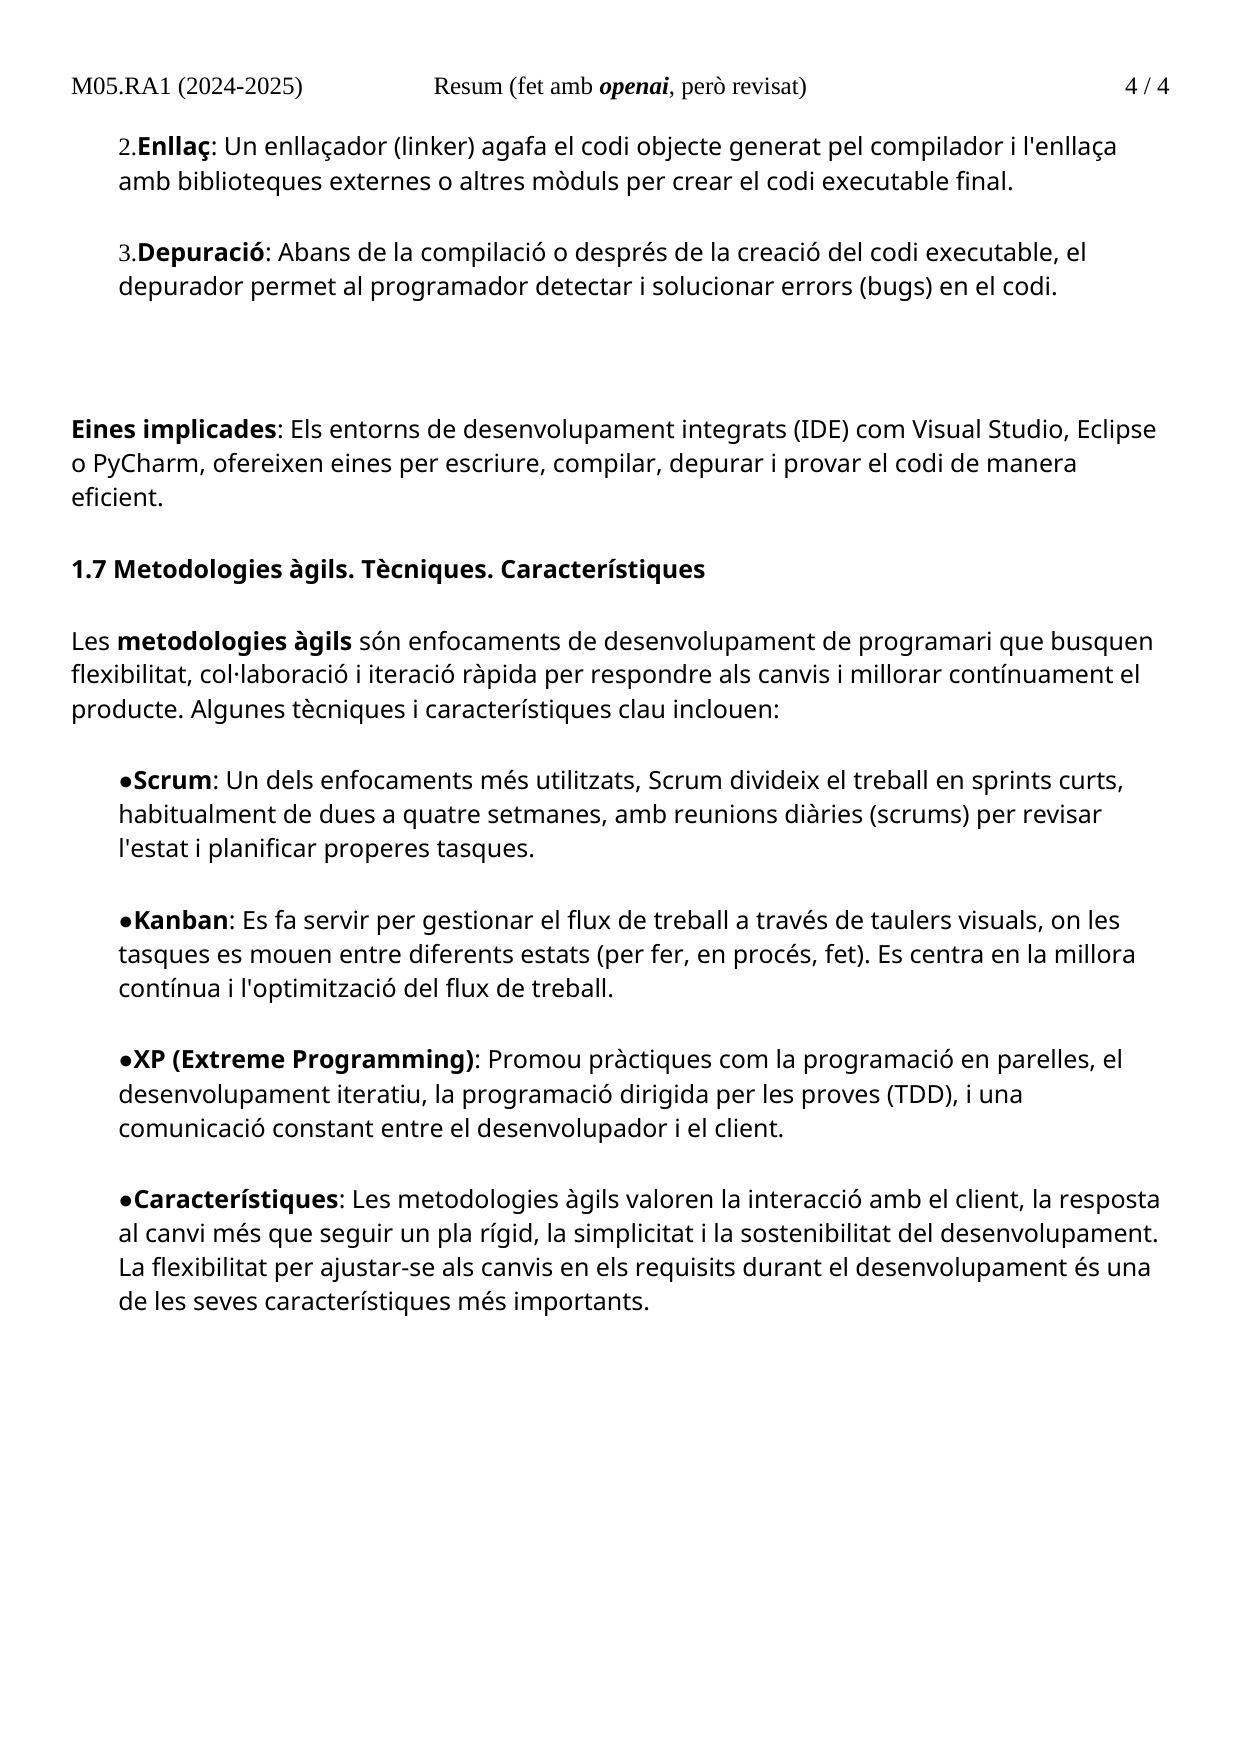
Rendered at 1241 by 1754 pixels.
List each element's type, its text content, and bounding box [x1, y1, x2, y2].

text 1.7 Metodologies àgils. Tècniques. Característiques [71, 552, 1169, 586]
text Eines implicades: Els entorns de desenvolupament integrats (IDE) com Visual Studio, Eclipse o PyCharm, ofereixen eines per escriure, compilar, depurar i provar el codi de manera eficient. [71, 412, 1169, 514]
list Kanban: Es fa servir per gestionar el flux de treball a través de taulers visuals, on les tasques es mouen entre diferents estats (per fer, en procés, fet). Es centra en la millora contínua i l'optimització del flux de treball. [71, 902, 1169, 1005]
list Característiques: Les metodologies àgils valoren la interacció amb el client, la resposta al canvi més que seguir un pla rígid, la simplicitat i la sostenibilitat del desenvolupament. La flexibilitat per ajustar-se als canvis en els requisits durant el desenvolupament és una de les seves característiques més importants. [71, 1182, 1169, 1318]
list Depuració: Abans de la compilació o després de la creació del codi executable, el depurador permet al programador detectar i solucionar errors (bugs) en el codi. [71, 235, 1169, 303]
list Scrum: Un dels enfocaments més utilitzats, Scrum divideix el treball en sprints curts, habitualment de dues a quatre setmanes, amb reunions diàries (scrums) per revisar l'estat i planificar properes tasques. [71, 763, 1169, 865]
text Les metodologies àgils són enfocaments de desenvolupament de programari que busquen flexibilitat, col·laboració i iteració ràpida per respondre als canvis i millorar contínuament el producte. Algunes tècniques i característiques clau inclouen: [71, 623, 1169, 725]
list XP (Extreme Programming): Promou pràctiques com la programació en parelles, el desenvolupament iteratiu, la programació dirigida per les proves (TDD), i una comunicació constant entre el desenvolupador i el client. [71, 1042, 1169, 1144]
list Enllaç: Un enllaçador (linker) agafa el codi objecte generat pel compilador i l'enllaça amb biblioteques externes o altres mòduls per crear el codi executable final. [71, 129, 1169, 197]
